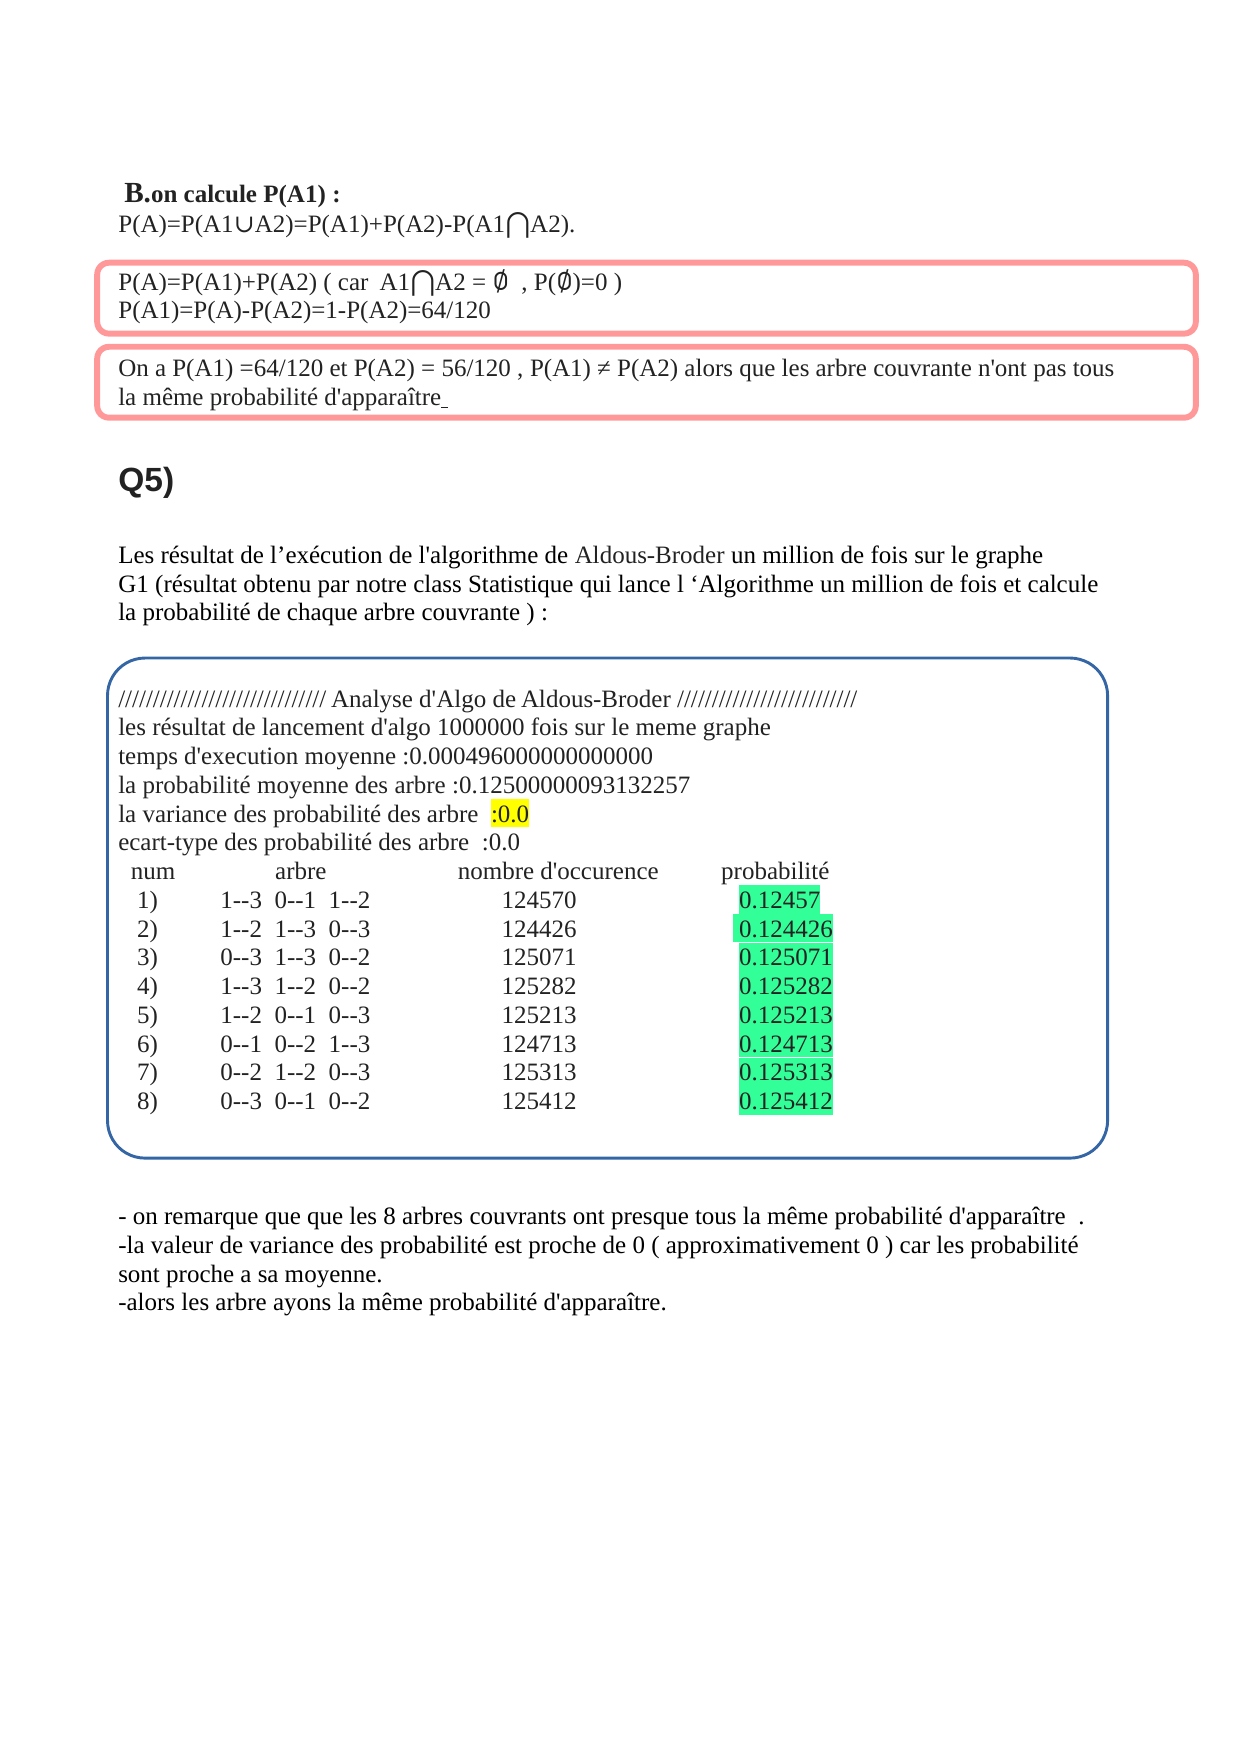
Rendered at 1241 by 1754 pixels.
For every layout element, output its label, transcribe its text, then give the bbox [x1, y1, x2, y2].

text 4) 1--3 1--2 0--2 125282 0.125282 [118, 971, 1106, 1000]
subtitle Q5) [118, 460, 1122, 499]
text 3) 0--3 1--3 0--2 125071 0.125071 [118, 942, 1106, 971]
text la probabilité moyenne des arbre :0.12500000093132257 [118, 770, 1106, 799]
list on calcule P(A1) : [124, 176, 1122, 209]
text - on remarque que que les 8 arbres couvrants ont presque tous la même probabilité d'apparaître . [118, 1201, 1122, 1230]
text P(A1)=P(A)-P(A2)=1-P(A2)=64/120 [118, 295, 1122, 324]
text 2) 1--2 1--3 0--3 124426 0.124426 [118, 914, 1106, 942]
text les résultat de lancement d'algo 1000000 fois sur le meme graphe [118, 712, 1106, 741]
text -la valeur de variance des probabilité est proche de 0 ( approximativement 0 ) car les probabilité sont proche a sa moyenne. [118, 1230, 1122, 1287]
text 5) 1--2 0--1 0--3 125213 0.125213 [118, 1000, 1106, 1029]
text temps d'execution moyenne :0.000496000000000000 [118, 741, 1106, 770]
text Les résultat de l’exécution de l'algorithme de Aldous-Broder un million de fois sur le graphe G1 (résultat obtenu par notre class Statistique qui lance l ‘Algorithme un million de fois et calcule la probabilité de chaque arbre couvrante ) : [118, 540, 1122, 626]
text 8) 0--3 0--1 0--2 125412 0.125412 [118, 1086, 1106, 1115]
text P(A)=P(A1∪A2)=P(A1)+P(A2)-P(A1⋂A2). [118, 209, 1122, 238]
text P(A)=P(A1)+P(A2) ( car A1⋂A2 = ∅ , P(∅)=0 ) [118, 267, 1122, 295]
text 7) 0--2 1--2 0--3 125313 0.125313 [118, 1057, 1106, 1086]
text num arbre nombre d'occurence probabilité [118, 856, 1106, 885]
text ////////////////////////////// Analyse d'Algo de Aldous-Broder ////////////////////////// [118, 684, 1106, 712]
text On a P(A1) =64/120 et P(A2) = 56/120 , P(A1) ≠ P(A2) alors que les arbre couvrante n'ont pas tous la même probabilité d'apparaître [118, 353, 1122, 410]
text ecart-type des probabilité des arbre :0.0 [118, 827, 1106, 856]
text la variance des probabilité des arbre :0.0 [118, 799, 1106, 827]
text 6) 0--1 0--2 1--3 124713 0.124713 [118, 1029, 1106, 1057]
text -alors les arbre ayons la même probabilité d'apparaître. [118, 1287, 1122, 1316]
text 1) 1--3 0--1 1--2 124570 0.12457 [118, 885, 1106, 914]
